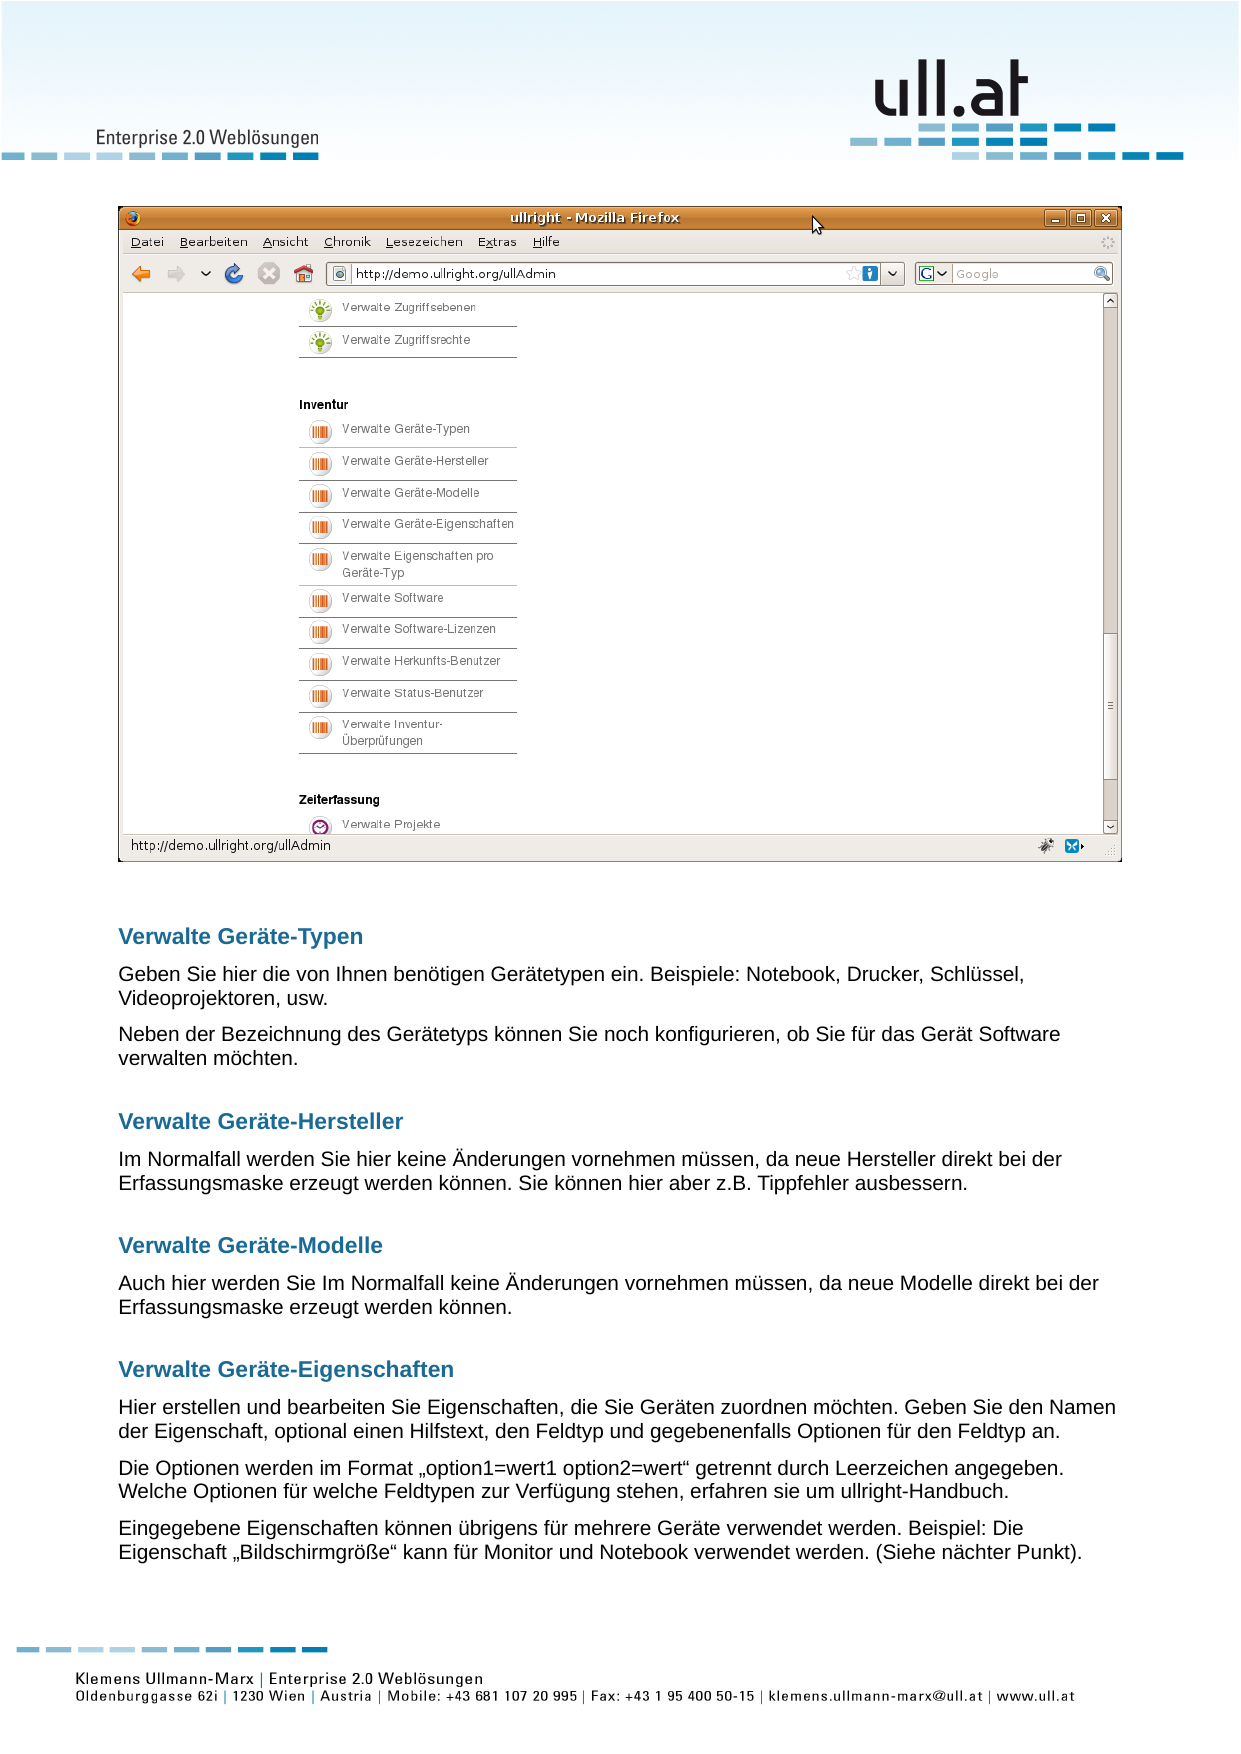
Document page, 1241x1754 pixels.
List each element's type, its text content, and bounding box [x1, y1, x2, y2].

text Neben der Bezeichnung des Gerätetyps können Sie noch konfigurieren, ob Sie für das Gerät Software verwalten möchten. [118, 1022, 1122, 1070]
text Auch hier werden Sie Im Normalfall keine Änderungen vornehmen müssen, da neue Modelle direkt bei der Erfassungsmaske erzeugt werden können. [118, 1271, 1122, 1319]
text Eingegebene Eigenschaften können übrigens für mehrere Geräte verwendet werden. Beispiel: Die Eigenschaft „Bildschirmgröße“ kann für Monitor und Notebook verwendet werden. (Siehe nächter Punkt). [118, 1516, 1122, 1564]
picture [1, 1, 1239, 160]
text Hier erstellen und bearbeiten Sie Eigenschaften, die Sie Geräten zuordnen möchten. Geben Sie den Namen der Eigenschaft, optional einen Hilfstext, den Feldtyp und gegebenenfalls Optionen für den Feldtyp an. [118, 1395, 1122, 1443]
subtitle Verwalte Geräte-Hersteller [118, 1108, 1122, 1134]
subtitle Verwalte Geräte-Modelle [118, 1232, 1122, 1258]
subtitle Verwalte Geräte-Eigenschaften [118, 1356, 1122, 1382]
subtitle Verwalte Geräte-Typen [118, 923, 1122, 949]
text Die Optionen werden im Format „option1=wert1 option2=wert“ getrennt durch Leerzeichen angegeben. Welche Optionen für welche Feldtypen zur Verfügung stehen, erfahren sie um ullright-Handbuch. [118, 1455, 1122, 1503]
picture [16, 1647, 1230, 1745]
text Im Normalfall werden Sie hier keine Änderungen vornehmen müssen, da neue Hersteller direkt bei der Erfassungsmaske erzeugt werden können. Sie können hier aber z.B. Tippfehler ausbessern. [118, 1146, 1122, 1194]
text Geben Sie hier die von Ihnen benötigen Gerätetypen ein. Beispiele: Notebook, Drucker, Schlüssel, Videoprojektoren, usw. [118, 962, 1122, 1010]
picture [118, 206, 1122, 862]
